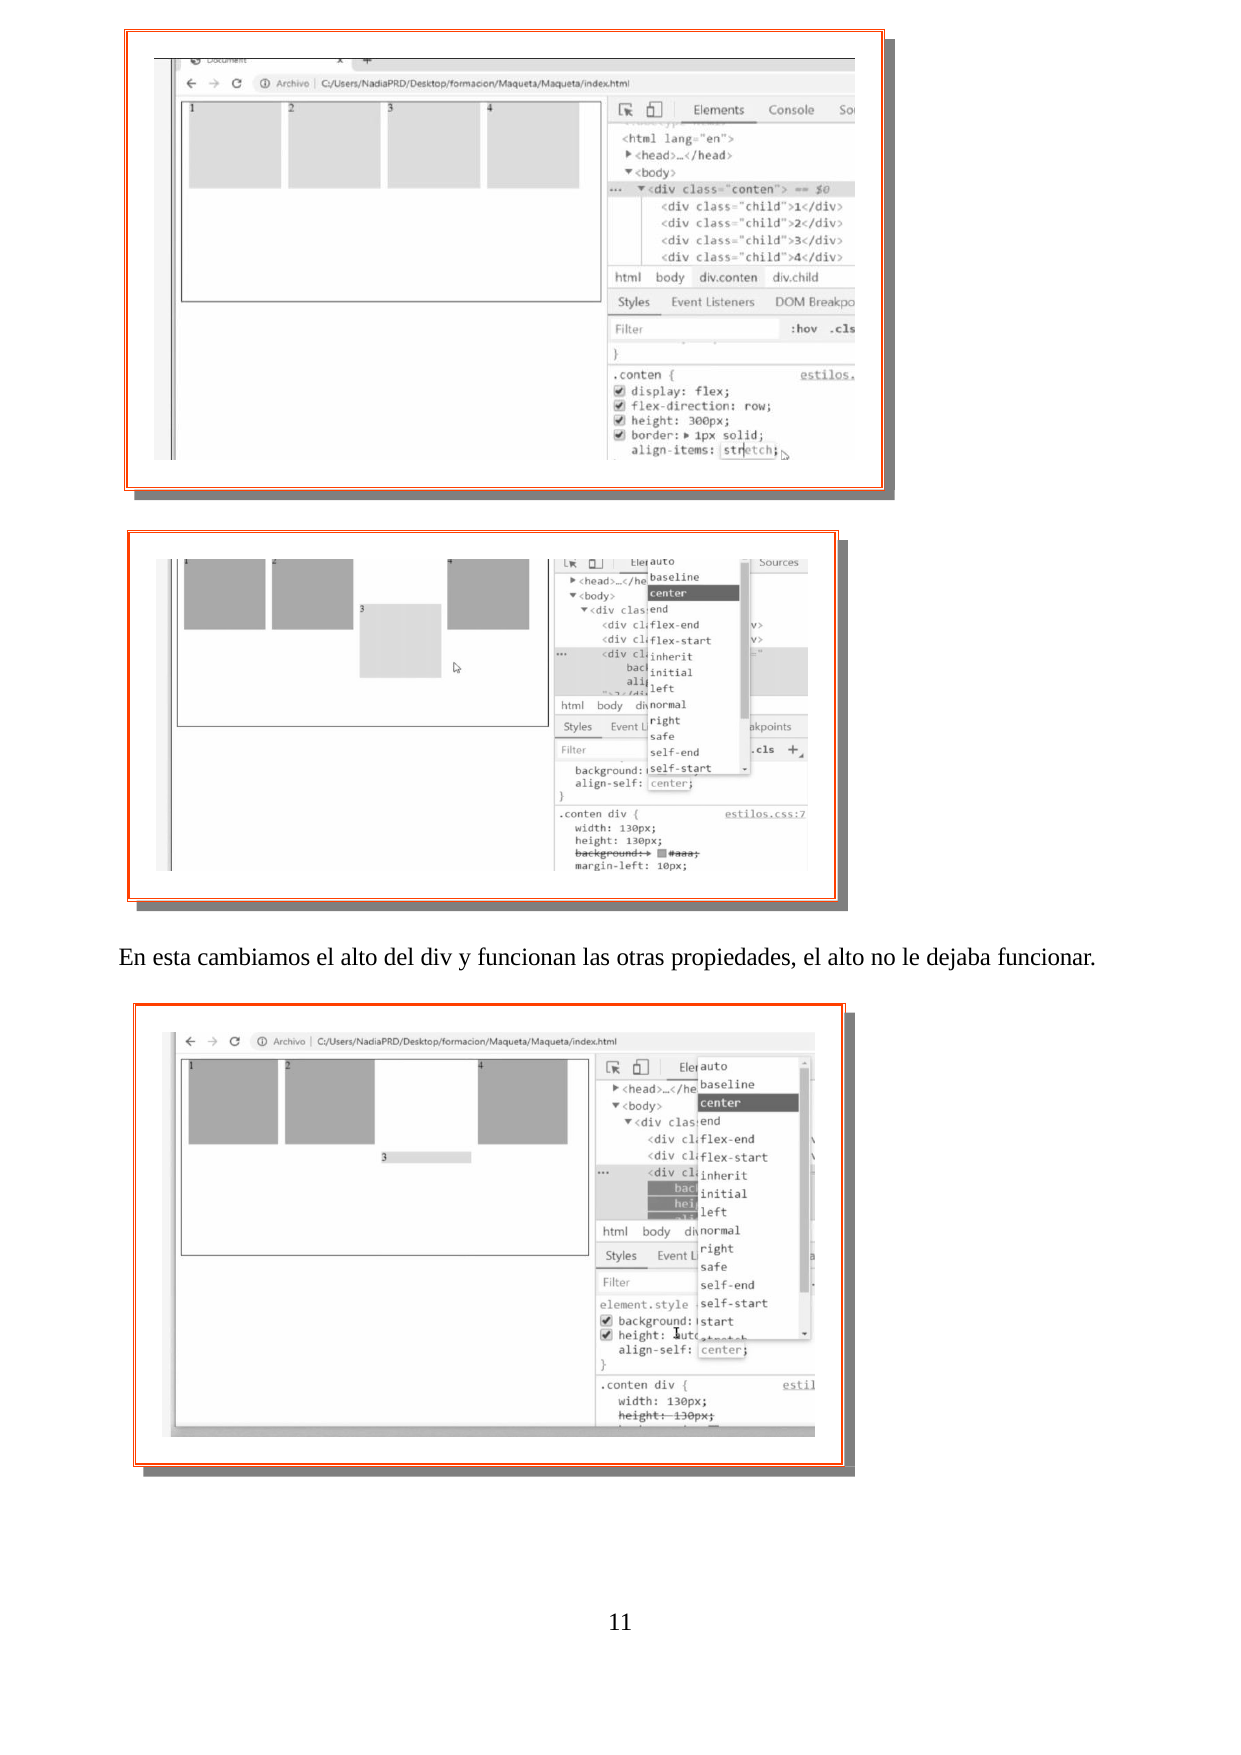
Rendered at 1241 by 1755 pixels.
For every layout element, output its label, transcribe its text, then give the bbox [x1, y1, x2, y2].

picture [162, 1032, 815, 1437]
picture [154, 58, 855, 460]
picture [156, 559, 808, 871]
text 11 [608, 1610, 855, 1635]
text En esta cambiamos el alto del div y funcionan las otras propiedades, el alto no le dejaba funcionar. [118, 942, 1116, 971]
